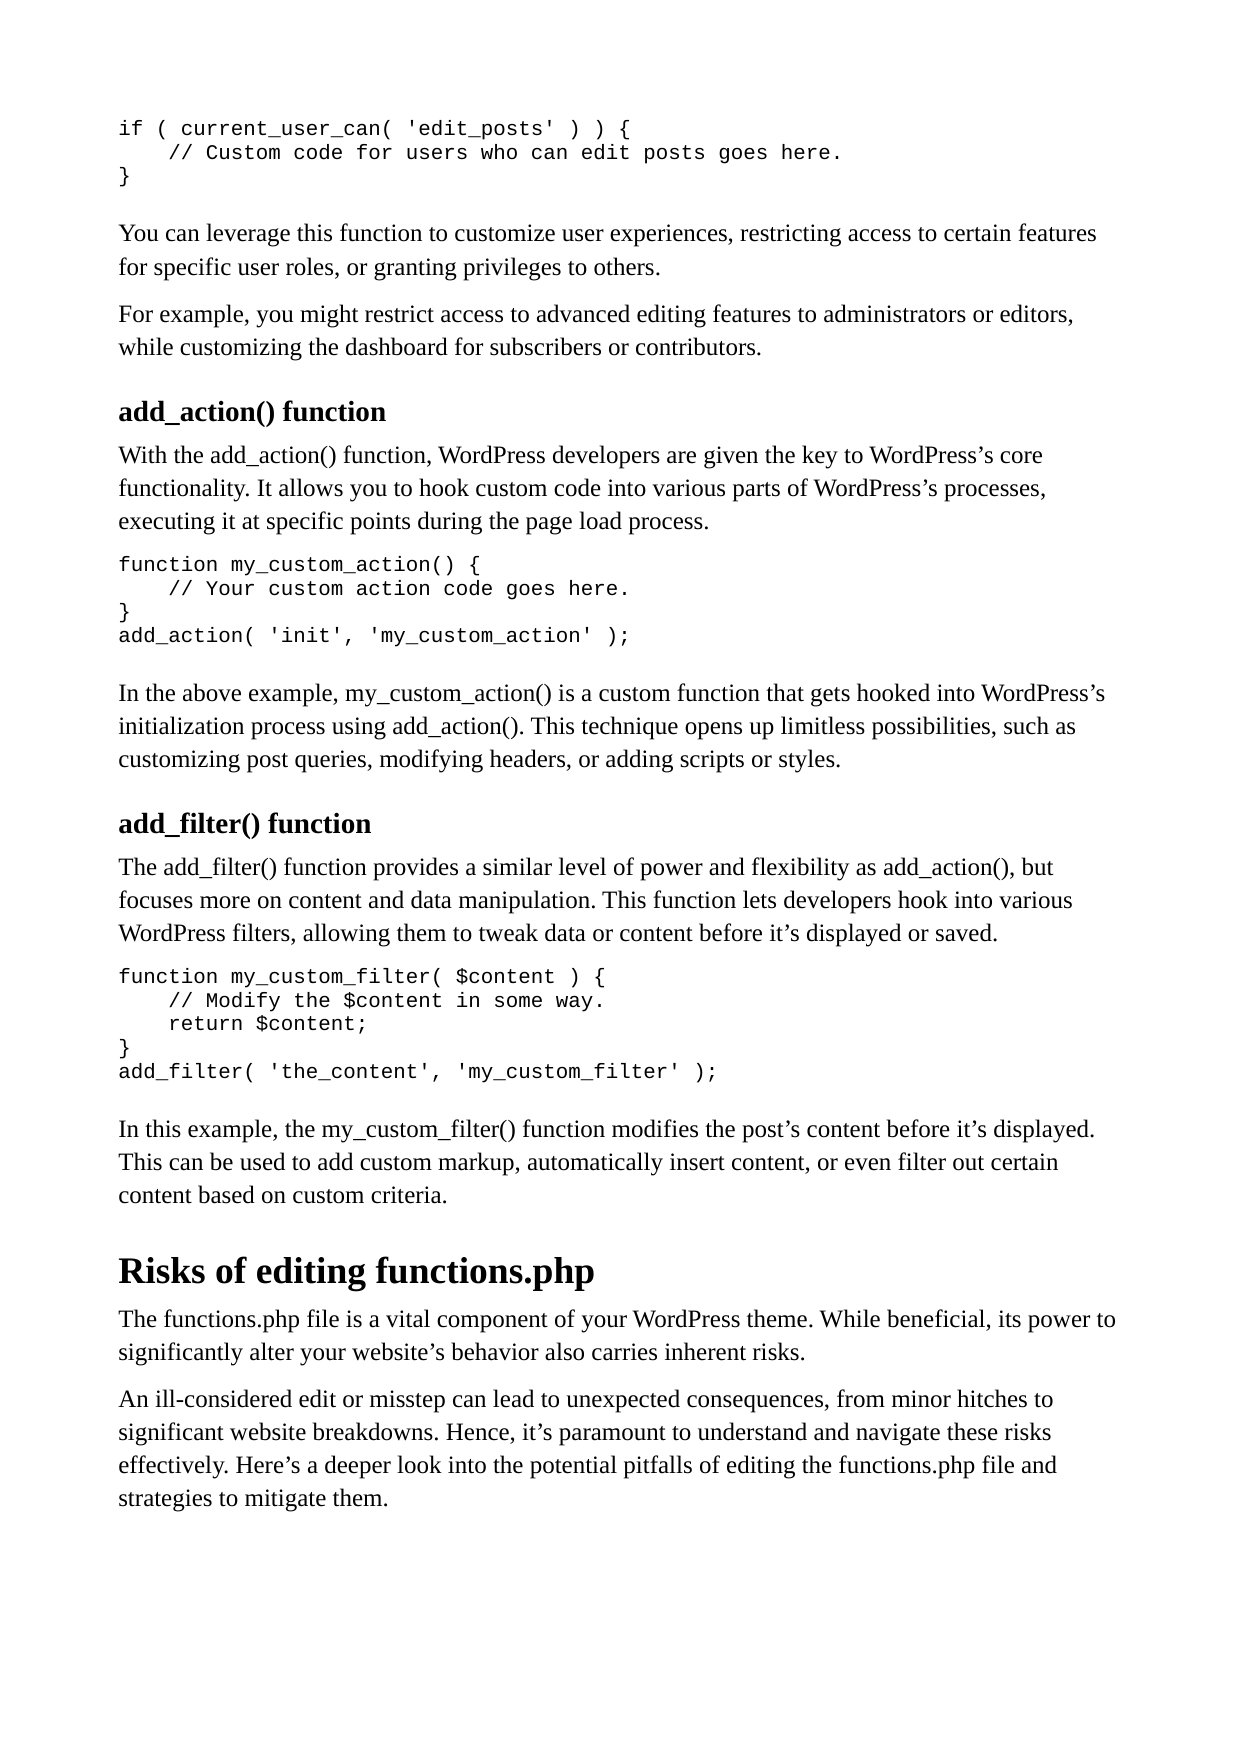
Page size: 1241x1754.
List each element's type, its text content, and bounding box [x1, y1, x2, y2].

text if ( current_user_can( 'edit_posts' ) ) { [118, 118, 1122, 142]
text The functions.php file is a vital component of your WordPress theme. While beneficial, its power to significantly alter your website’s behavior also carries inherent risks. [118, 1304, 1122, 1366]
text With the add_action() function, WordPress developers are given the key to WordPress’s core functionality. It allows you to hook custom code into various parts of WordPress’s processes, executing it at specific points during the page load process. [118, 440, 1122, 535]
text In the above example, my_custom_action() is a custom function that gets hooked into WordPress’s initialization process using add_action(). This technique opens up limitless possibilities, such as customizing post queries, modifying headers, or adding scripts or styles. [118, 678, 1122, 773]
text An ill-considered edit or misstep can lead to unexpected consequences, from minor hitches to significant website breakdowns. Hence, it’s paramount to understand and navigate these risks effectively. Here’s a deeper look into the potential pitfalls of editing the functions.php file and strategies to mitigate them. [118, 1384, 1122, 1512]
text return $content; [118, 1013, 1122, 1037]
subtitle add_action() function [118, 394, 1122, 428]
text In this example, the my_custom_filter() function modifies the post’s content before it’s displayed. This can be used to add custom markup, automatically insert content, or even filter out certain content based on custom criteria. [118, 1114, 1122, 1208]
text add_action( 'init', 'my_custom_action' ); [118, 625, 1122, 649]
subtitle Risks of editing functions.php [118, 1248, 1122, 1291]
text You can leverage this function to customize user experiences, restricting access to certain features for specific user roles, or granting privileges to others. [118, 218, 1122, 280]
text // Modify the $content in some way. [118, 990, 1122, 1013]
text } [118, 165, 1122, 189]
text // Your custom action code goes here. [118, 578, 1122, 601]
subtitle add_filter() function [118, 806, 1122, 840]
text } [118, 601, 1122, 625]
text The add_filter() function provides a similar level of power and flexibility as add_action(), but focuses more on content and data manipulation. This function lets developers hook into various WordPress filters, allowing them to tweak data or content before it’s displayed or saved. [118, 852, 1122, 947]
text For example, you might restrict access to advanced editing features to administrators or editors, while customizing the dashboard for subscribers or contributors. [118, 299, 1122, 361]
text } [118, 1037, 1122, 1061]
text // Custom code for users who can edit posts goes here. [118, 142, 1122, 165]
text function my_custom_filter( $content ) { [118, 966, 1122, 990]
text function my_custom_action() { [118, 554, 1122, 578]
text add_filter( 'the_content', 'my_custom_filter' ); [118, 1061, 1122, 1084]
